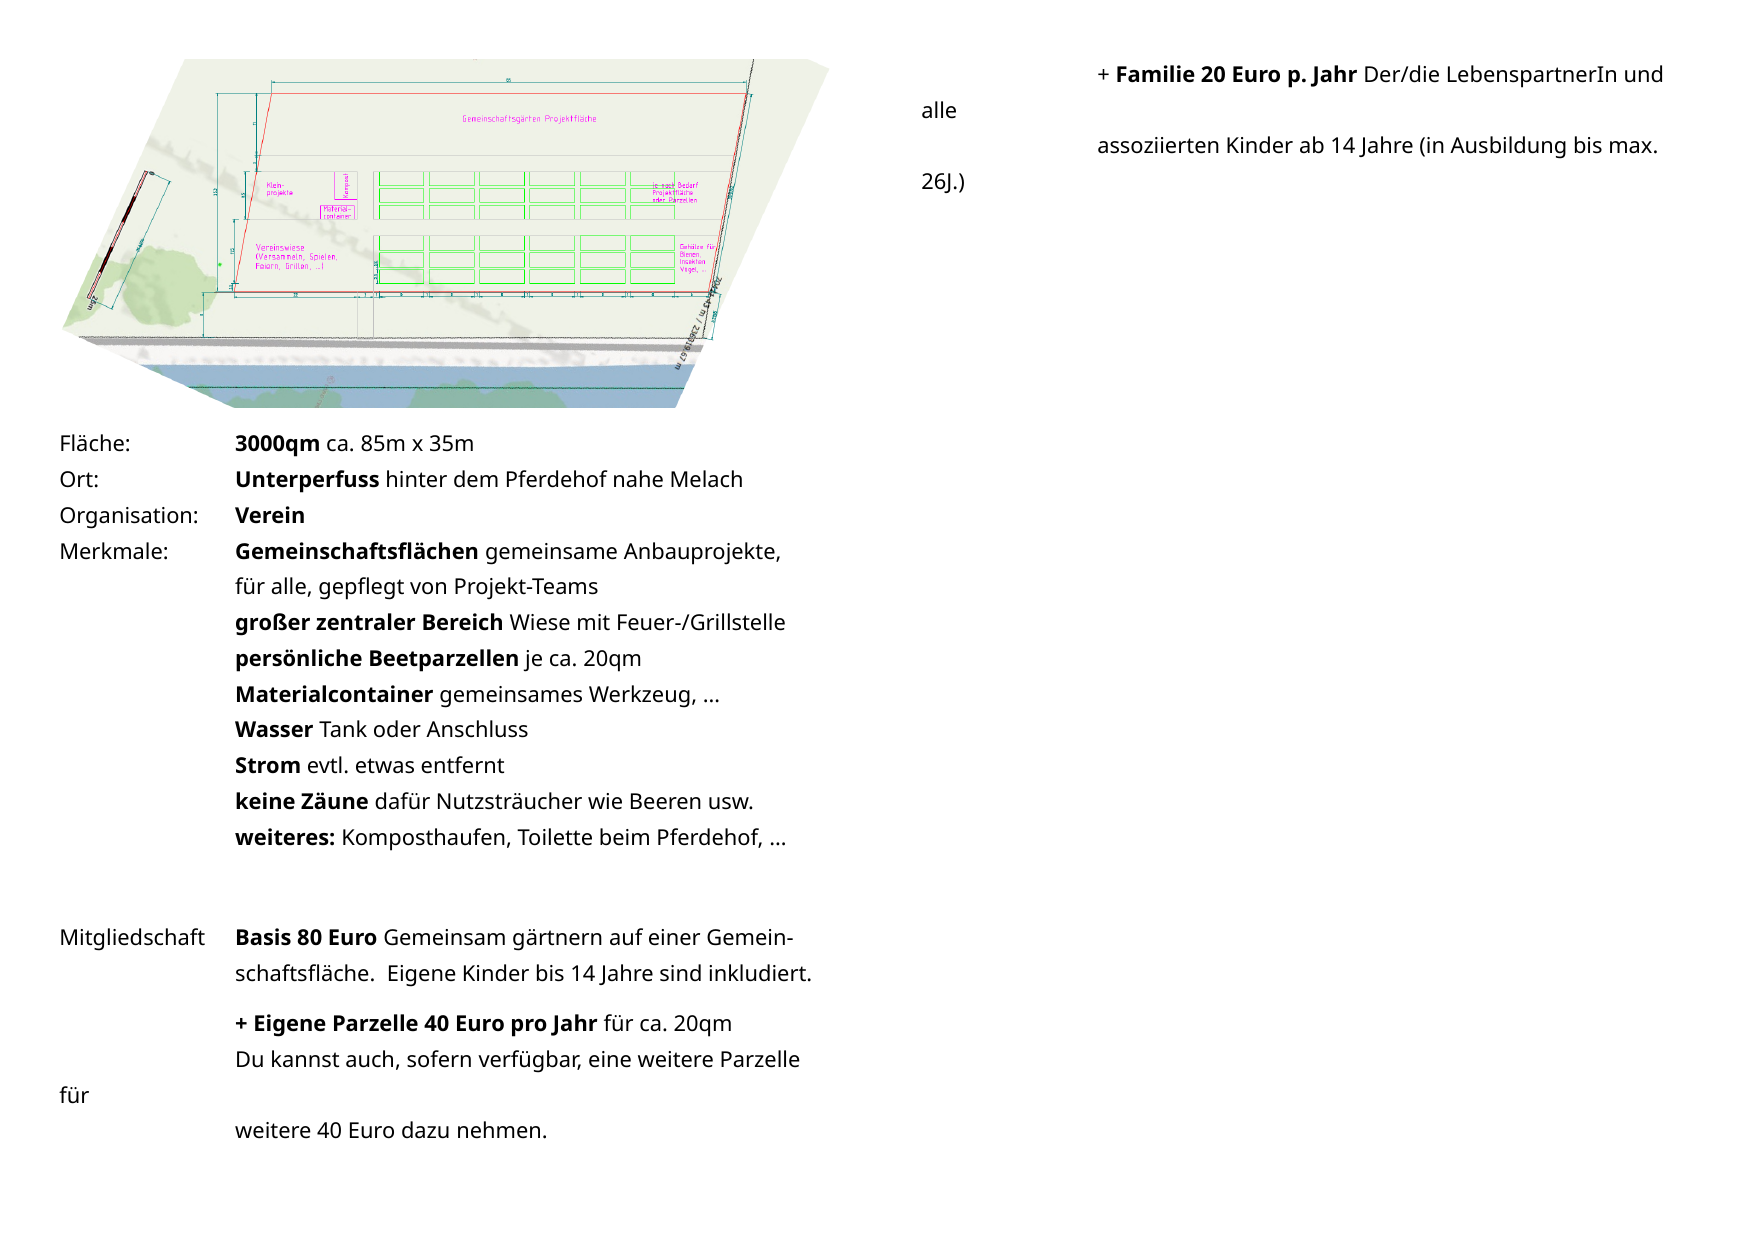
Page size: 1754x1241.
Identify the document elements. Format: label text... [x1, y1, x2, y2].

picture [59, 59, 833, 408]
text Mitgliedschaft Basis 80 Euro Gemeinsam gärtnern auf einer Gemein- schafts­fläche. Eigene Kinder bis 14 Jahre sind inkludiert. [59, 922, 833, 988]
text Fläche: 3000qm ca. 85m x 35m Ort: Unterperfuss hinter dem Pferdehof nahe Melach Organisation: Verein Merkmale: Gemeinschaftsflächen gemeinsame Anbauprojekte, für alle, gepflegt von Projekt-Teams großer zentraler Bereich Wiese mit Feuer-/Grillstelle persönliche Beetparzellen je ca. 20qm Materialcontainer gemeinsames Werkzeug, … Wasser Tank oder Anschluss Strom evtl. etwas entfernt keine Zäune dafür Nutzsträucher wie Beeren usw. weiteres: Komposthaufen, Toilette beim Pferdehof, … [59, 428, 833, 851]
text + Eigene Parzelle 40 Euro pro Jahr für ca. 20qm Du kannst auch, sofern verfügbar, eine weitere Parzelle für weitere 40 Euro dazu nehmen. [59, 1008, 833, 1145]
text + Familie 20 Euro p. Jahr Der/die LebenspartnerIn und alle assoziierten Kinder ab 14 Jahre (in Ausbildung bis max. 26J.) [921, 59, 1695, 196]
